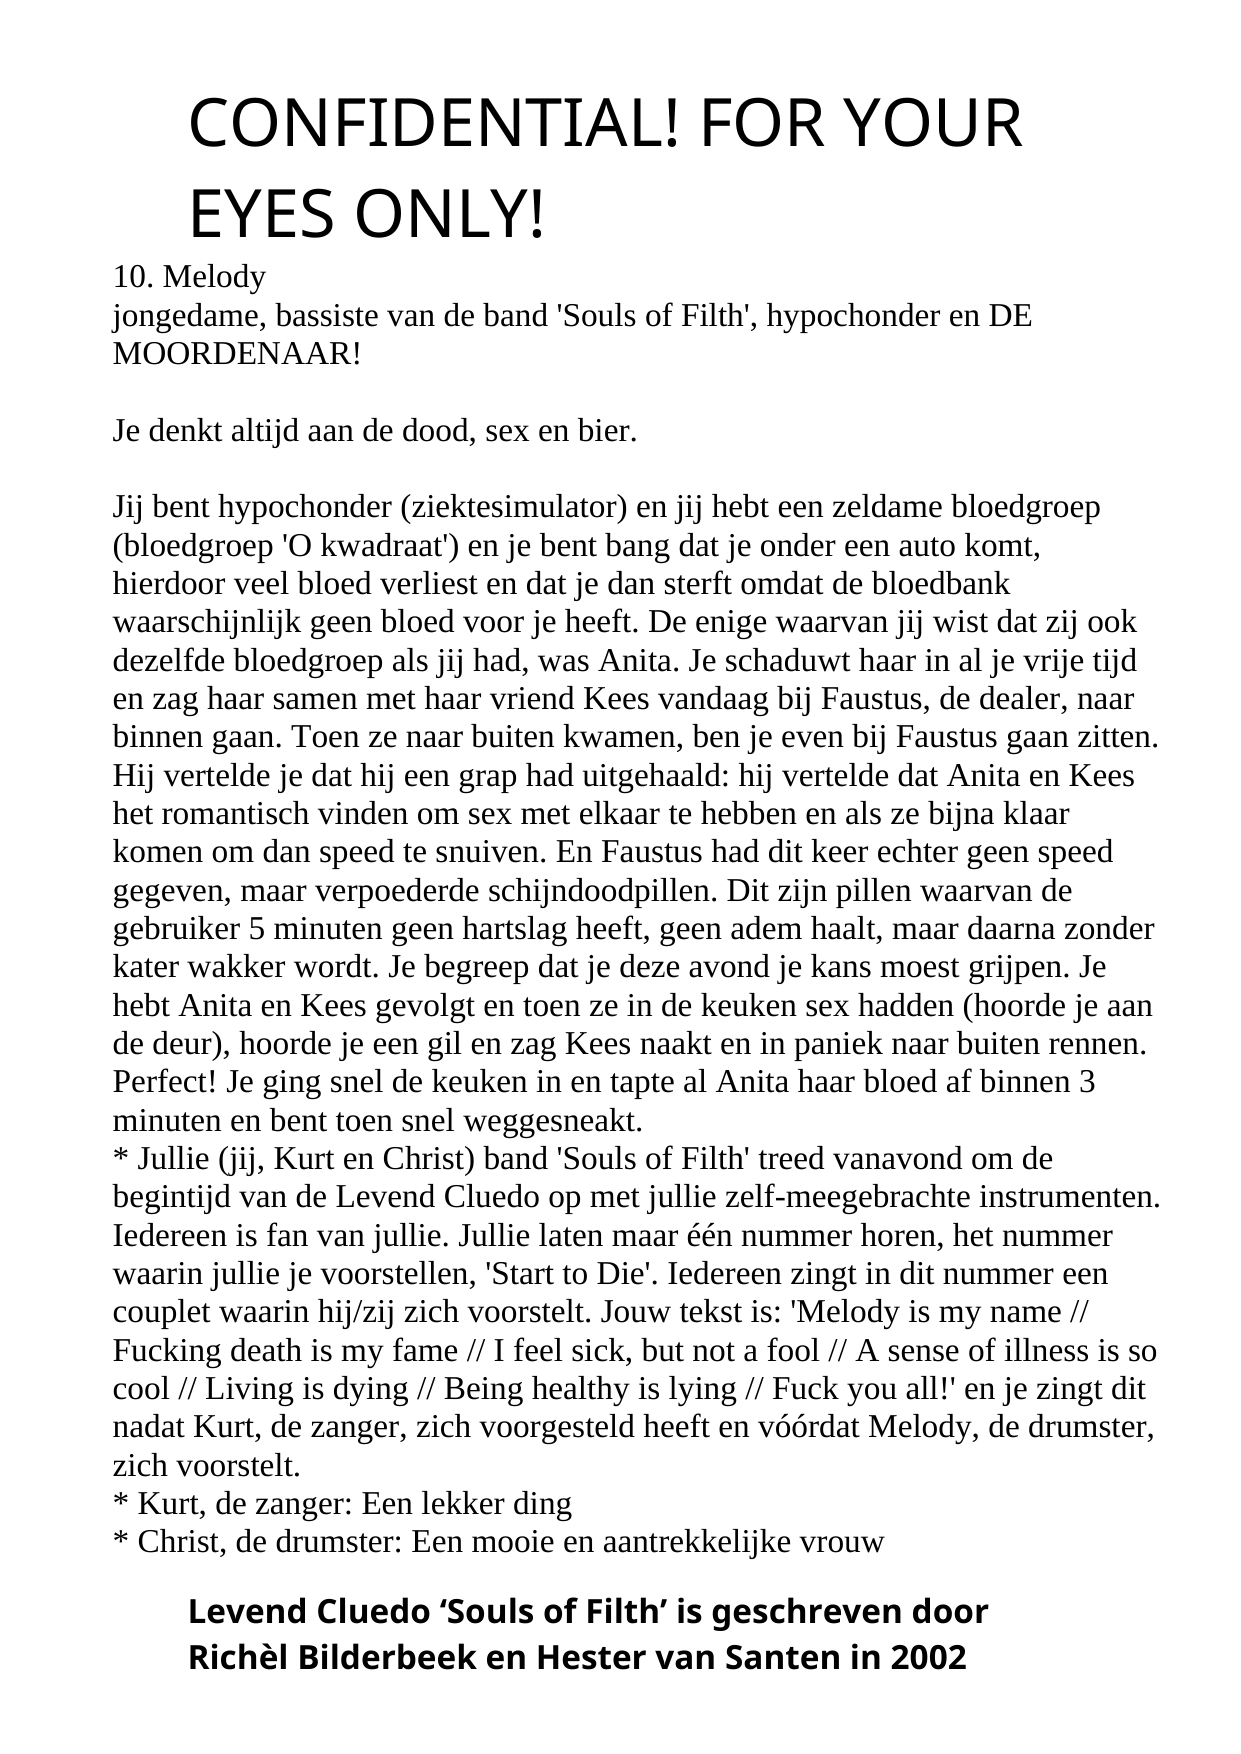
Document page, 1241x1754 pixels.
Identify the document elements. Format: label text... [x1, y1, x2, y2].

text jongedame, bassiste van de band 'Souls of Filth', hypochonder en DE MOORDENAAR! [112, 295, 1162, 372]
text * Christ, de drumster: Een mooie en aantrekkelijke vrouw [112, 1522, 1162, 1560]
text * Kurt, de zanger: Een lekker ding [112, 1483, 1162, 1522]
text Jij bent hypochonder (ziektesimulator) en jij hebt een zeldame bloedgroep (bloedgroep 'O kwadraat') en je bent bang dat je onder een auto komt, hierdoor veel bloed verliest en dat je dan sterft omdat de bloedbank waarschijnlijk geen bloed voor je heeft. De enige waarvan jij wist dat zij ook dezelfde bloedgroep als jij had, was Anita. Je schaduwt haar in al je vrije tijd en zag haar samen met haar vriend Kees vandaag bij Faustus, de dealer, naar binnen gaan. Toen ze naar buiten kwamen, ben je even bij Faustus gaan zitten. Hij vertelde je dat hij een grap had uitgehaald: hij vertelde dat Anita en Kees het romantisch vinden om sex met elkaar te hebben en als ze bijna klaar komen om dan speed te snuiven. En Faustus had dit keer echter geen speed gegeven, maar verpoederde schijndoodpillen. Dit zijn pillen waarvan de gebruiker 5 minuten geen hartslag heeft, geen adem haalt, maar daarna zonder kater wakker wordt. Je begreep dat je deze avond je kans moest grijpen. Je hebt Anita en Kees gevolgt en toen ze in de keuken sex hadden (hoorde je aan de deur), hoorde je een gil en zag Kees naakt en in paniek naar buiten rennen. Perfect! Je ging snel de keuken in en tapte al Anita haar bloed af binnen 3 minuten en bent toen snel weggesneakt. [112, 487, 1162, 1138]
text Je denkt altijd aan de dood, sex en bier. [112, 410, 1162, 448]
text * Jullie (jij, Kurt en Christ) band 'Souls of Filth' treed vanavond om de begintijd van de Levend Cluedo op met jullie zelf-meegebrachte instrumenten. Iedereen is fan van jullie. Jullie laten maar één nummer horen, het nummer waarin jullie je voorstellen, 'Start to Die'. Iedereen zingt in dit nummer een couplet waarin hij/zij zich voorstelt. Jouw tekst is: 'Melody is my name // Fucking death is my fame // I feel sick, but not a fool // A sense of illness is so cool // Living is dying // Being healthy is lying // Fuck you all!' en je zingt dit nadat Kurt, de zanger, zich voorgesteld heeft en vóórdat Melody, de drumster, zich voorstelt. [112, 1138, 1162, 1483]
text 10. Melody [112, 257, 1162, 295]
